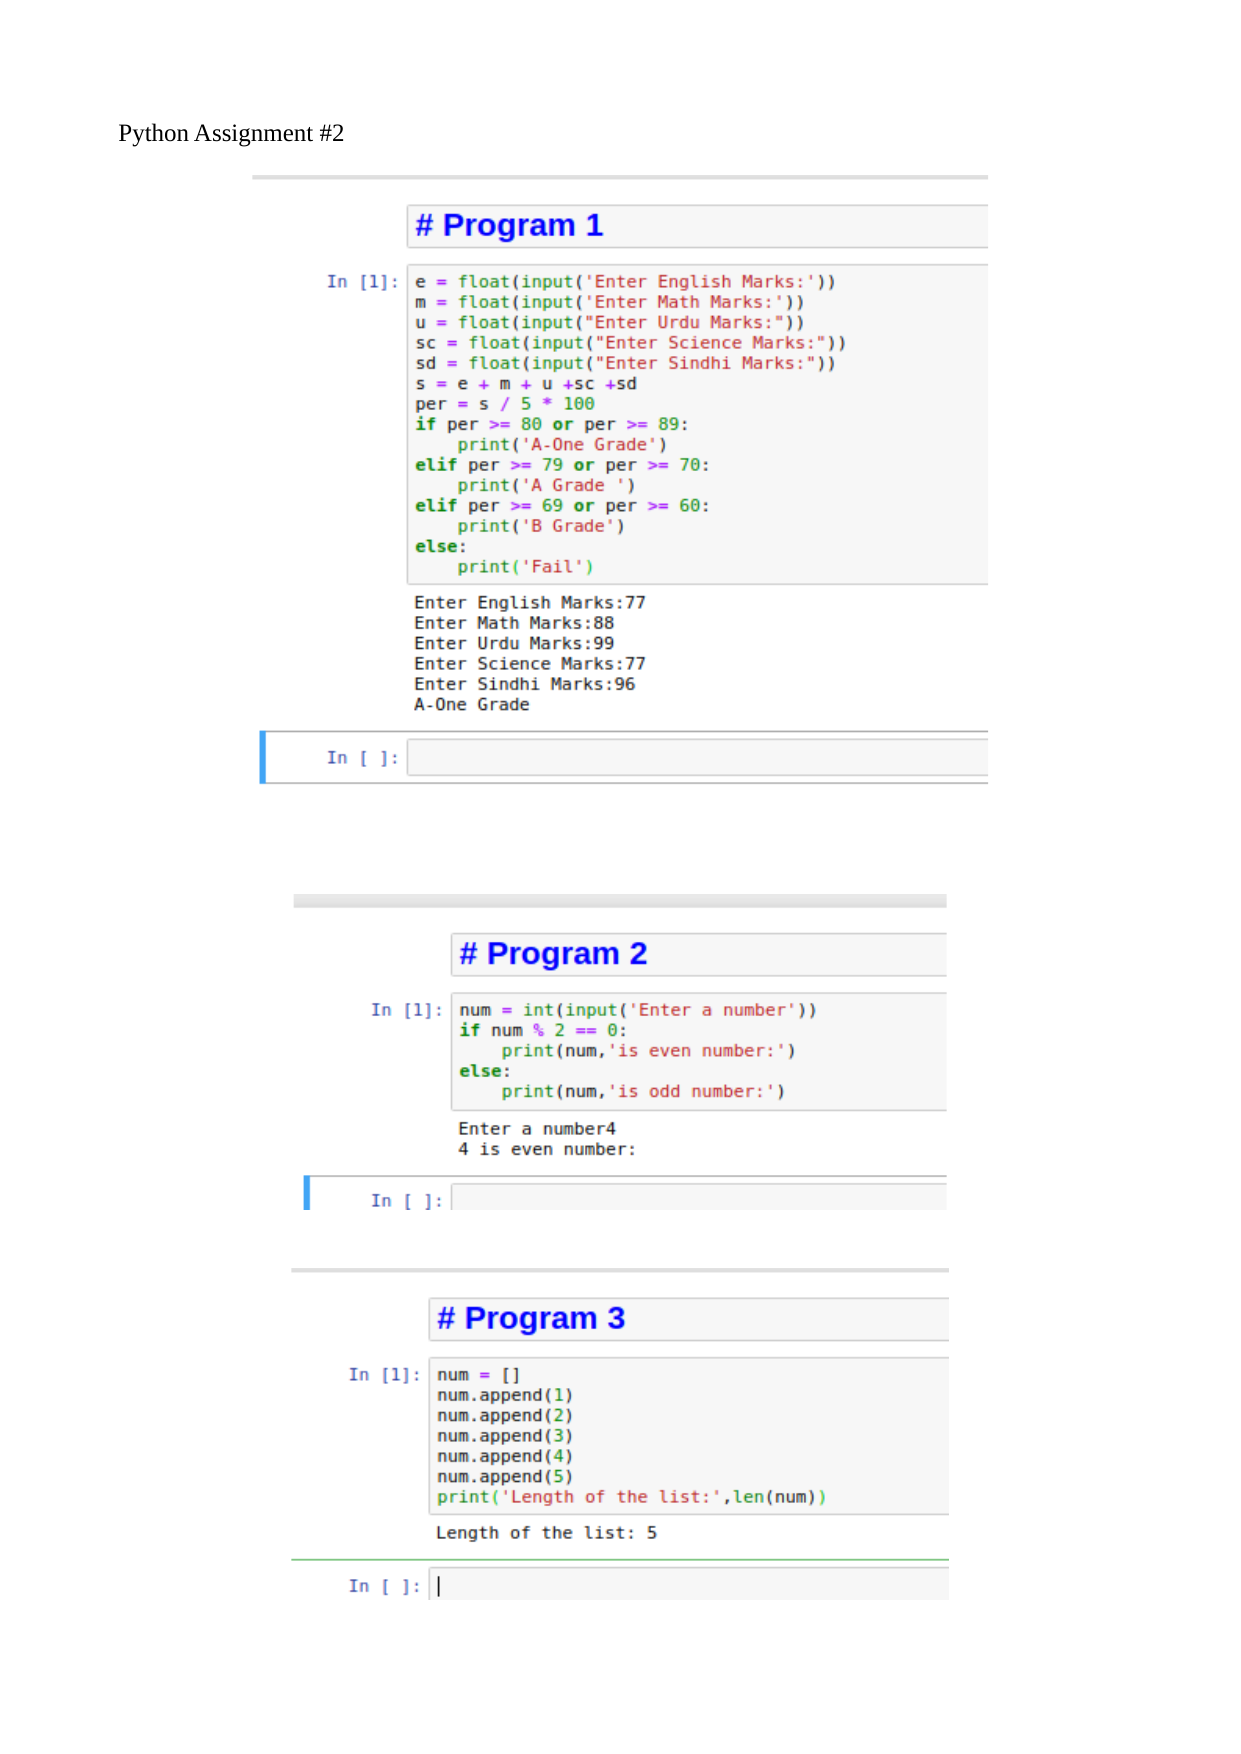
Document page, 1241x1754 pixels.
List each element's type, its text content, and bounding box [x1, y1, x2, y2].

picture [293, 894, 947, 1210]
text Python Assignment #2 [118, 118, 1122, 147]
picture [291, 1268, 949, 1600]
picture [252, 175, 989, 792]
